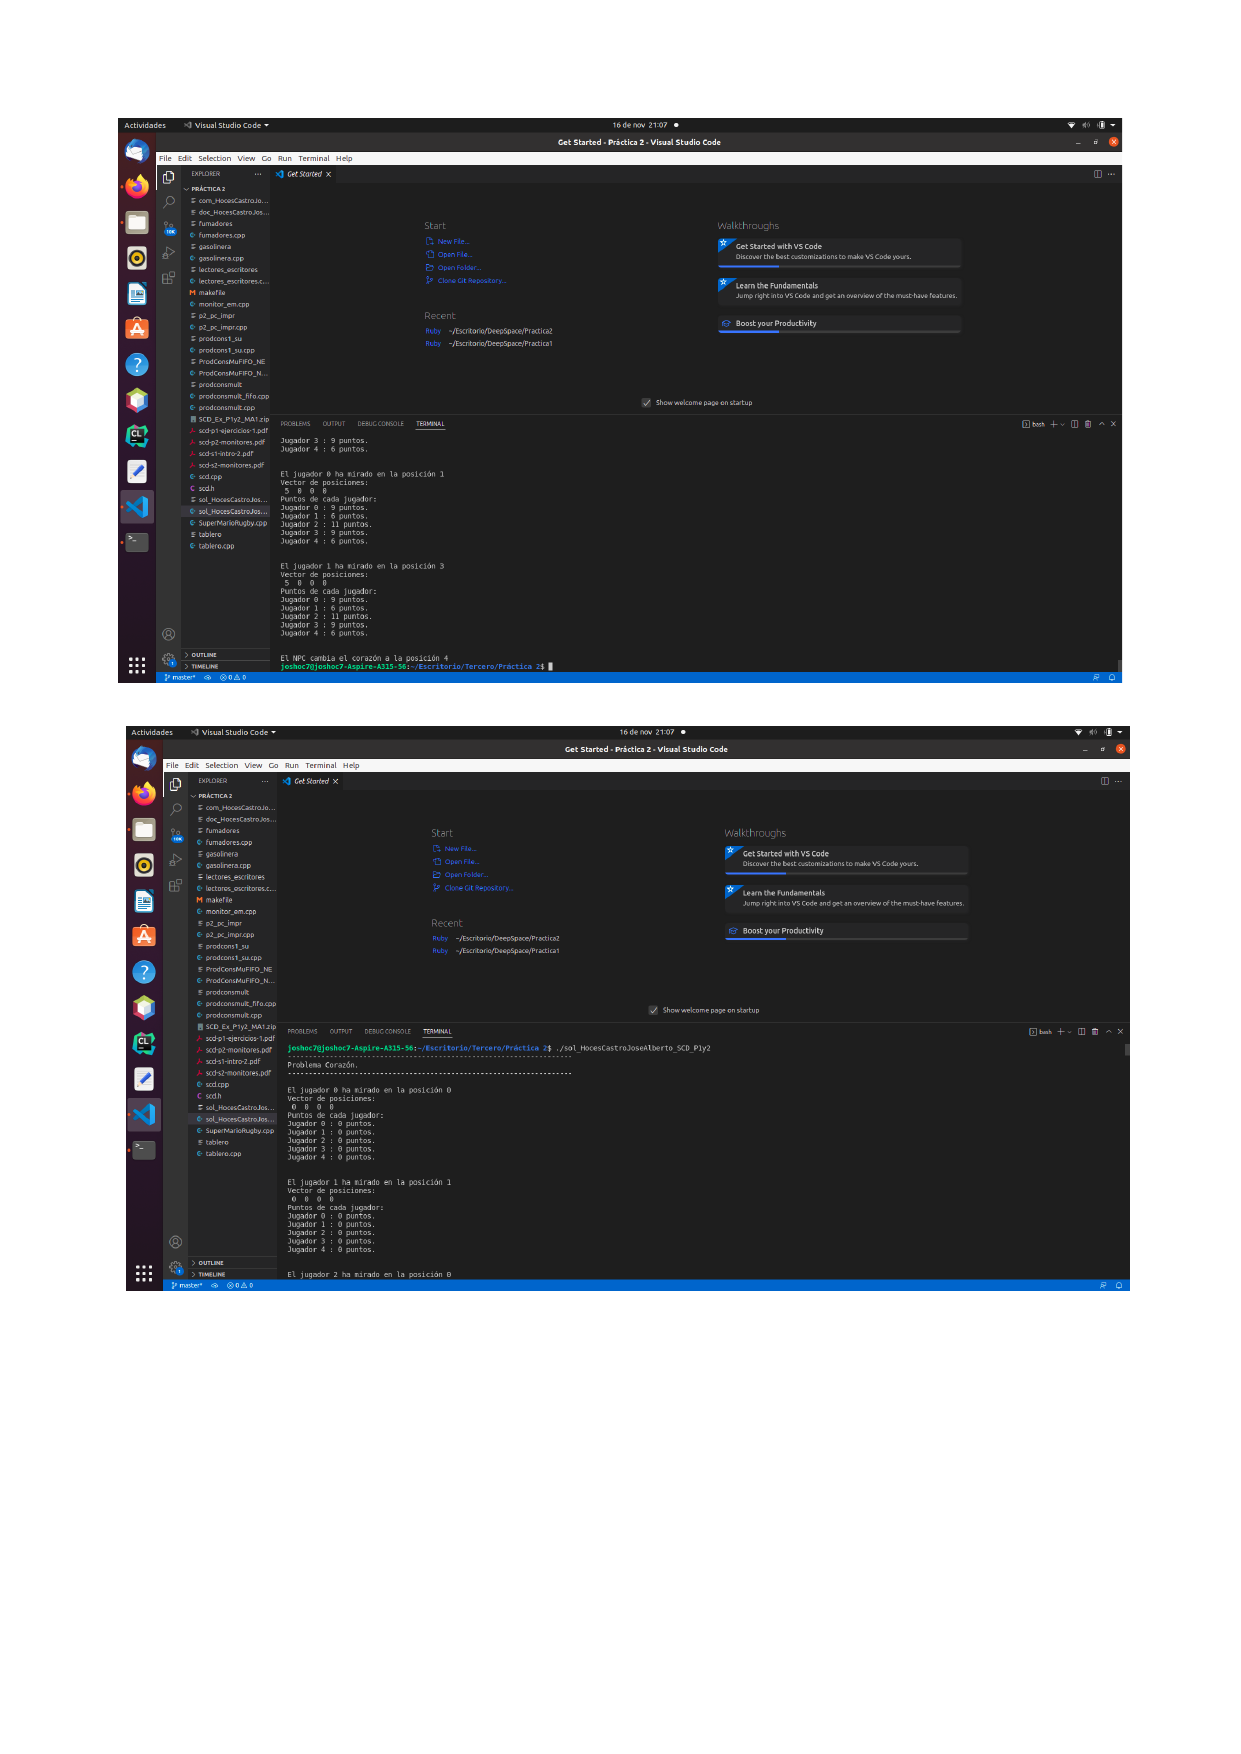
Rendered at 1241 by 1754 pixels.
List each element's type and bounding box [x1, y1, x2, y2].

picture [118, 118, 1123, 683]
picture [126, 726, 1130, 1291]
